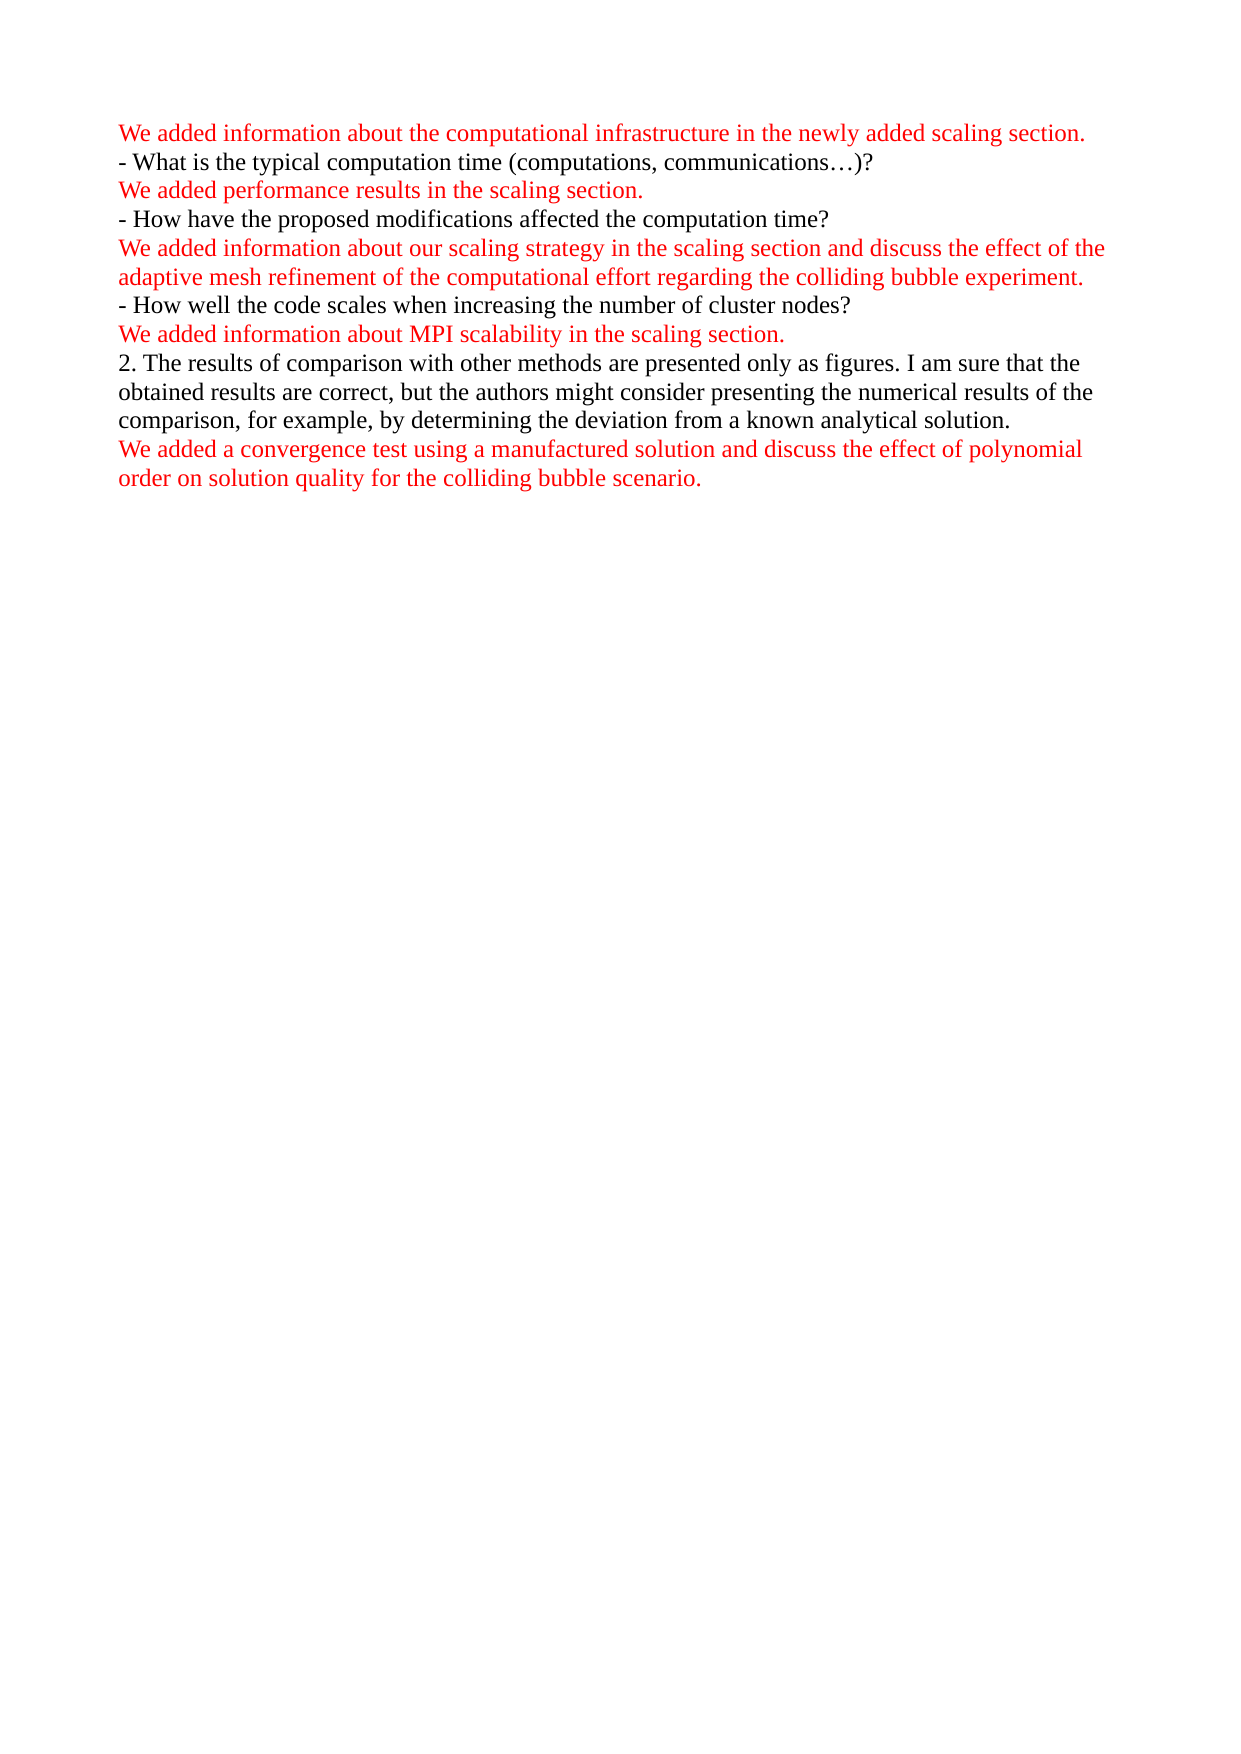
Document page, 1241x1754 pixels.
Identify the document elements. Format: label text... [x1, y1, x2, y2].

text We added information about our scaling strategy in the scaling section and discuss the effect of the adaptive mesh refinement of the computational effort regarding the colliding bubble experiment. [118, 233, 1122, 291]
text We added information about MPI scalability in the scaling section. [118, 319, 1122, 348]
text - How have the proposed modifications affected the computation time? [118, 204, 1122, 233]
text We added a convergence test using a manufactured solution and discuss the effect of polynomial order on solution quality for the colliding bubble scenario. [118, 434, 1122, 492]
text 2. The results of comparison with other methods are presented only as figures. I am sure that the obtained results are correct, but the authors might consider presenting the numerical results of the comparison, for example, by determining the deviation from a known analytical solution. [118, 348, 1122, 434]
text - How well the code scales when increasing the number of cluster nodes? [118, 291, 1122, 319]
text - What is the typical computation time (computations, communications…)? [118, 147, 1122, 176]
text We added performance results in the scaling section. [118, 176, 1122, 204]
text We added information about the computational infrastructure in the newly added scaling section. [118, 118, 1122, 147]
